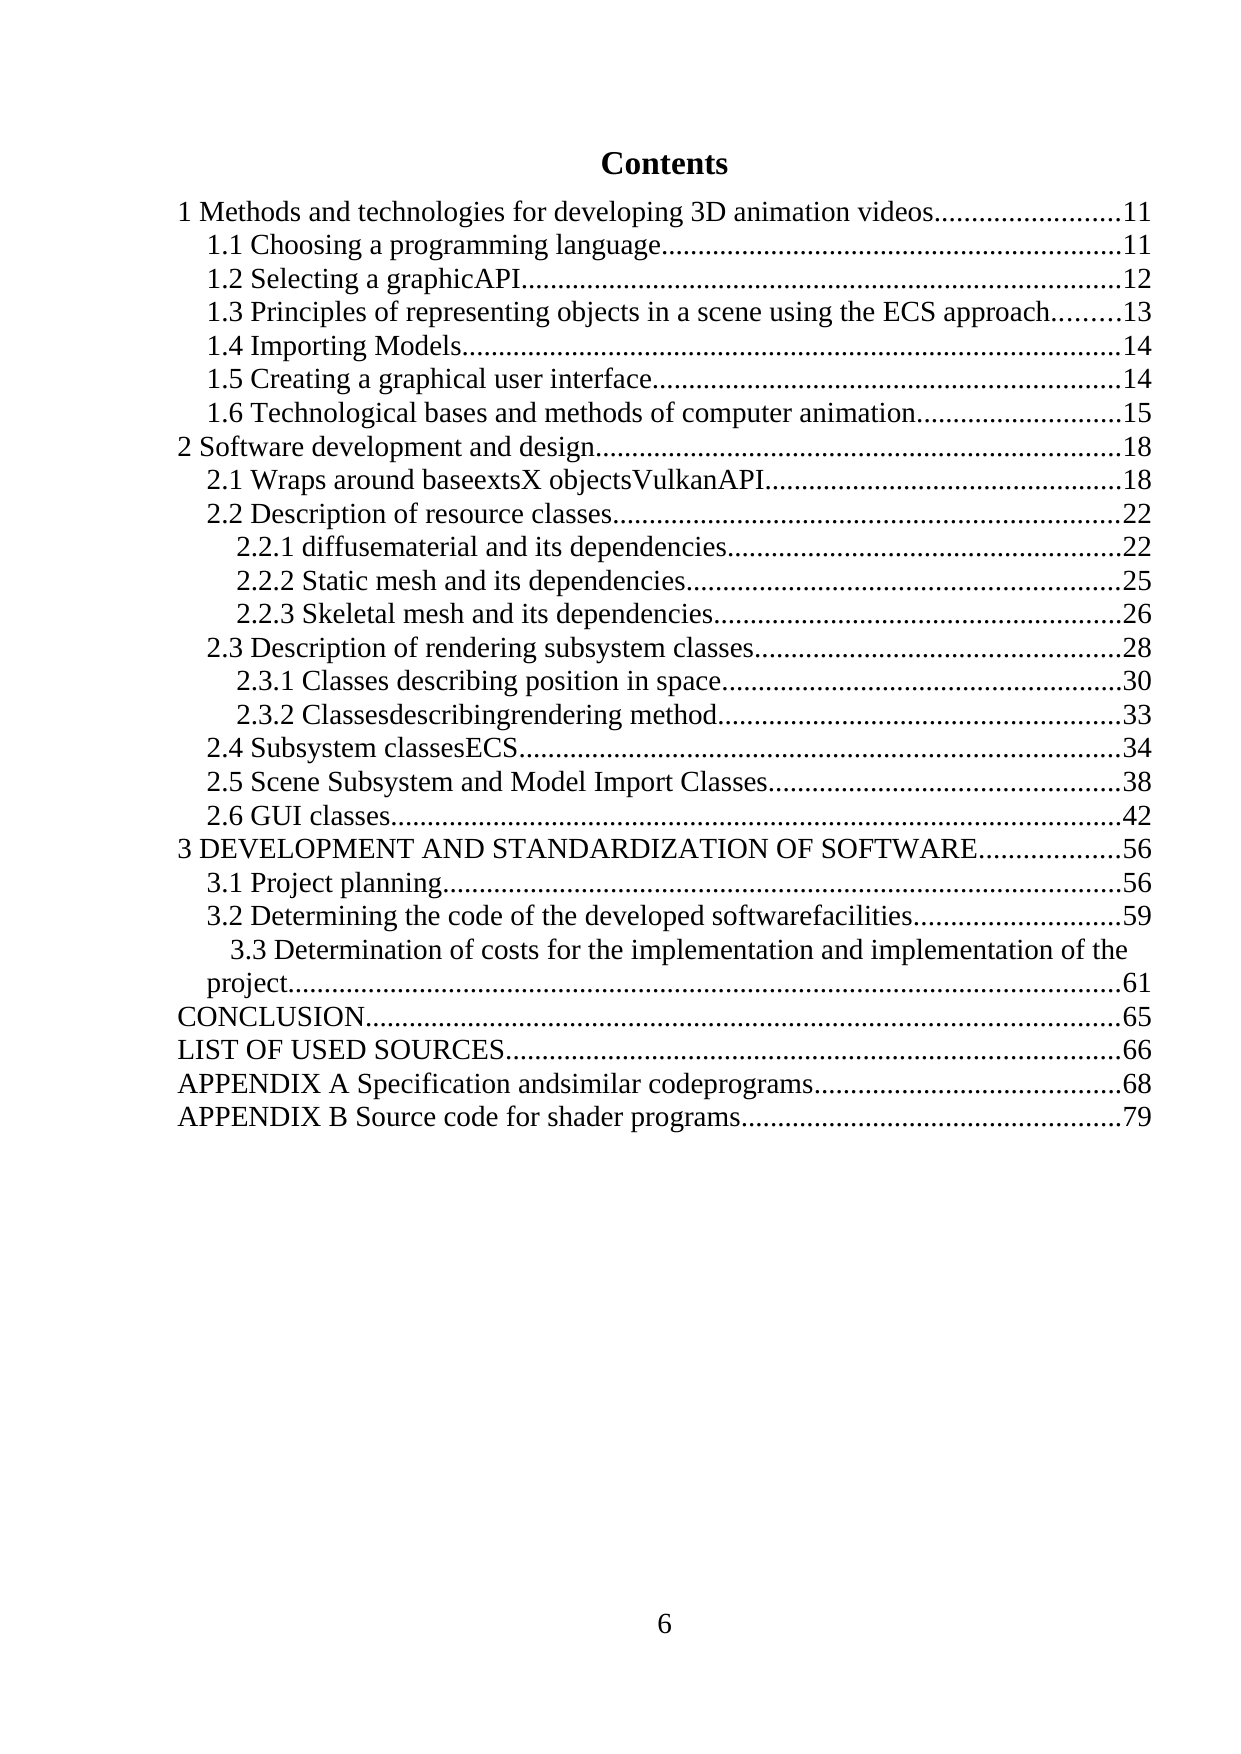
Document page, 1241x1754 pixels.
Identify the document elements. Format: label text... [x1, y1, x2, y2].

text APPENDIX B Source code for shader programs 79 [177, 1099, 1152, 1133]
text 2 Software development and design 18 [177, 429, 1152, 462]
text 2.3 Description of rendering subsystem classes 28 [206, 630, 1152, 663]
text 2.2.2 Static mesh and its dependencies 25 [236, 563, 1152, 596]
text 1.6 Technological bases and methods of computer animation. 15 [206, 395, 1152, 429]
text 1.4 Importing Models 14 [206, 328, 1152, 362]
text 2.1 Wraps around baseextsX objectsVulkanAPI 18 [206, 462, 1152, 496]
text 3.1 Project planning 56 [206, 865, 1152, 898]
text 2.2.1 diffusematerial and its dependencies 22 [236, 529, 1152, 563]
text 3.3 Determination of costs for the implementation and implementation of the project 61 [206, 932, 1152, 999]
text 1.5 Creating a graphical user interface 14 [206, 362, 1152, 395]
text LIST OF USED SOURCES 66 [177, 1032, 1152, 1066]
text 2.3.1 Classes describing position in space 30 [236, 663, 1152, 697]
text 1.2 Selecting a graphicAPI 12 [206, 261, 1152, 294]
text APPENDIX A Specification andsimilar codeprograms 68 [177, 1066, 1152, 1099]
text 3 DEVELOPMENT AND STANDARDIZATION OF SOFTWARE 56 [177, 831, 1152, 865]
text 1.1 Choosing a programming language 11 [206, 227, 1152, 261]
text 2.2 Description of resource classes 22 [206, 496, 1152, 529]
text 1 Methods and technologies for developing 3D animation videos 11 [177, 194, 1152, 227]
text 3.2 Determining the code of the developed softwarefacilities 59 [206, 898, 1152, 932]
text 2.2.3 Skeletal mesh and its dependencies 26 [236, 596, 1152, 630]
text CONCLUSION 65 [177, 999, 1152, 1032]
subtitle Contents [177, 143, 1152, 181]
text 2.4 Subsystem classesECS 34 [206, 731, 1152, 764]
text 2.5 Scene Subsystem and Model Import Classes 38 [206, 764, 1152, 798]
text 2.6 GUI classes 42 [206, 798, 1152, 831]
text 2.3.2 Classesdescribingrendering method 33 [236, 697, 1152, 731]
text 1.3 Principles of representing objects in a scene using the ECS approach. 13 [206, 294, 1152, 328]
